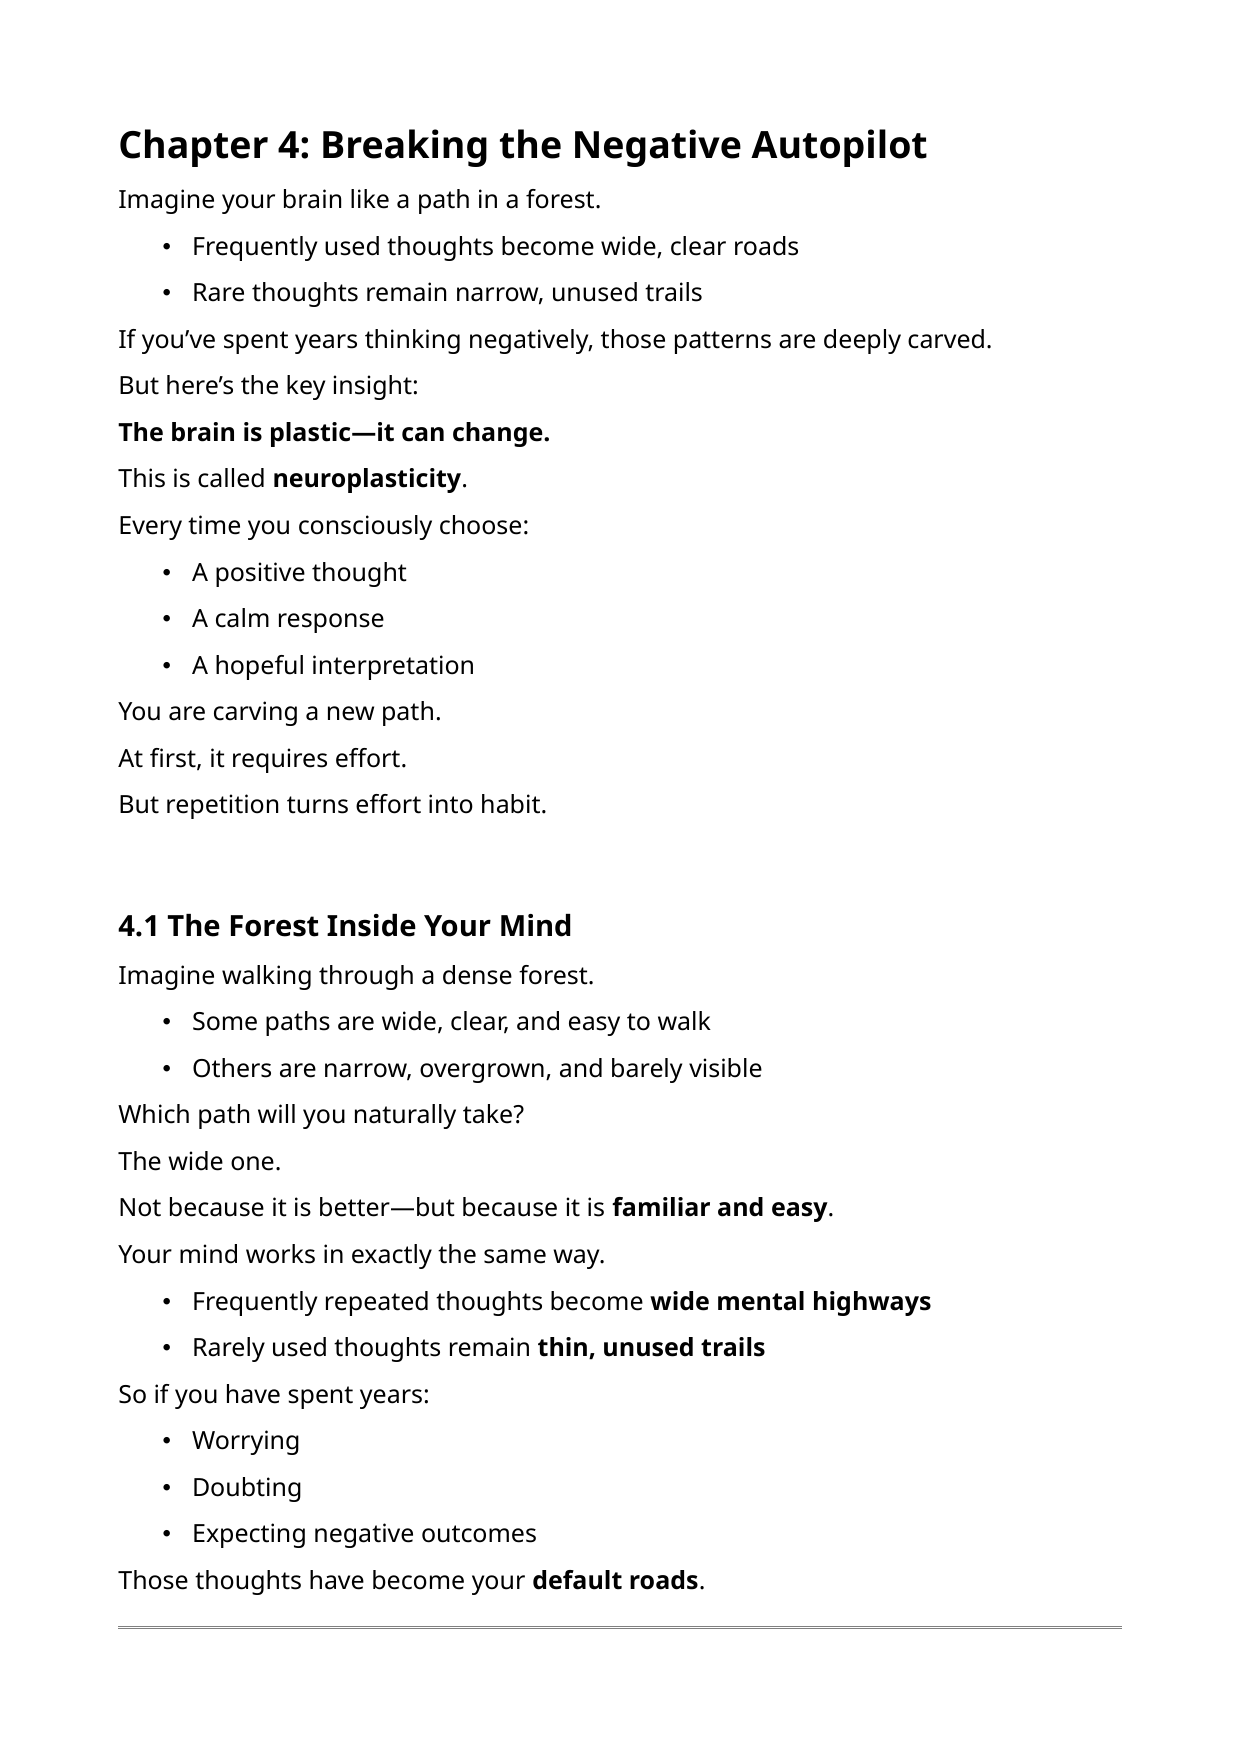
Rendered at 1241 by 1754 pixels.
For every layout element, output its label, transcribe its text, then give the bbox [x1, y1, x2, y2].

list Worrying [162, 1423, 1122, 1457]
text Imagine your brain like a path in a forest. [118, 182, 1122, 216]
text You are carving a new path. [118, 694, 1122, 728]
text So if you have spent years: [118, 1376, 1122, 1410]
list Frequently repeated thoughts become wide mental highways [162, 1283, 1122, 1317]
text Your mind works in exactly the same way. [118, 1237, 1122, 1271]
text This is called neuroplasticity. [118, 461, 1122, 495]
list Doubting [162, 1469, 1122, 1503]
list A calm response [162, 601, 1122, 635]
list A positive thought [162, 554, 1122, 588]
list Some paths are wide, clear, and easy to walk [162, 1004, 1122, 1038]
text But here’s the key insight: [118, 368, 1122, 402]
text Not because it is better—but because it is familiar and easy. [118, 1190, 1122, 1224]
text At first, it requires effort. [118, 740, 1122, 774]
subtitle 4.1 The Forest Inside Your Mind [118, 905, 1122, 945]
list Expecting negative outcomes [162, 1516, 1122, 1550]
text The wide one. [118, 1143, 1122, 1178]
text Which path will you naturally take? [118, 1097, 1122, 1131]
list A hopeful interpretation [162, 647, 1122, 681]
text Imagine walking through a dense forest. [118, 957, 1122, 991]
text Those thoughts have become your default roads. [118, 1563, 1122, 1597]
list Rare thoughts remain narrow, unused trails [162, 275, 1122, 309]
list Rarely used thoughts remain thin, unused trails [162, 1330, 1122, 1364]
list Others are narrow, overgrown, and barely visible [162, 1050, 1122, 1084]
text But repetition turns effort into habit. [118, 787, 1122, 821]
text The brain is plastic—it can change. [118, 414, 1122, 448]
list Frequently used thoughts become wide, clear roads [162, 228, 1122, 262]
text If you’ve spent years thinking negatively, those patterns are deeply carved. [118, 321, 1122, 355]
text Every time you consciously choose: [118, 508, 1122, 542]
subtitle Chapter 4: Breaking the Negative Autopilot [118, 118, 1122, 169]
